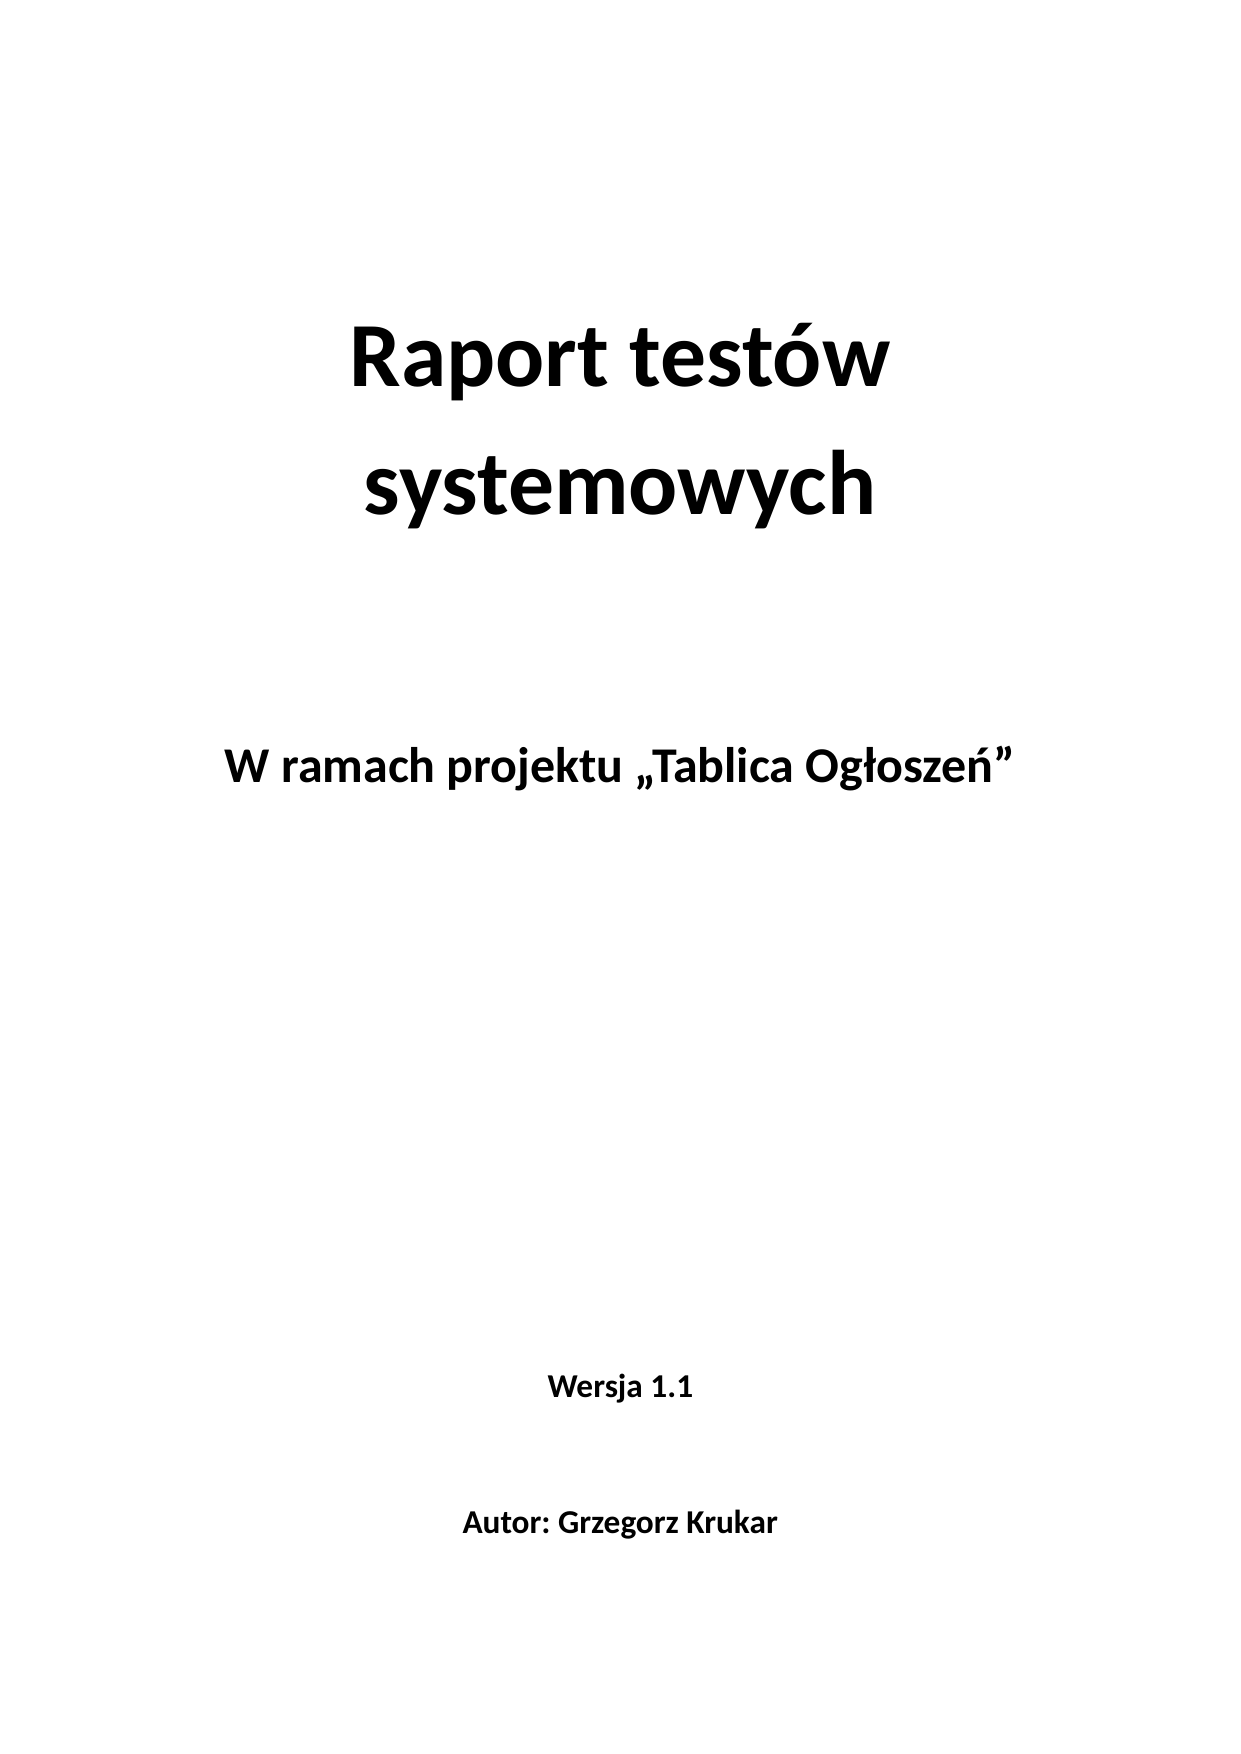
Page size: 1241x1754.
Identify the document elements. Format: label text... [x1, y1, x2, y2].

text Wersja 1.1 [148, 1366, 1093, 1406]
text Raport testów systemowych [148, 297, 1093, 538]
text W ramach projektu „Tablica Ogłoszeń” [148, 734, 1093, 795]
text Autor: Grzegorz Krukar [148, 1501, 1093, 1541]
